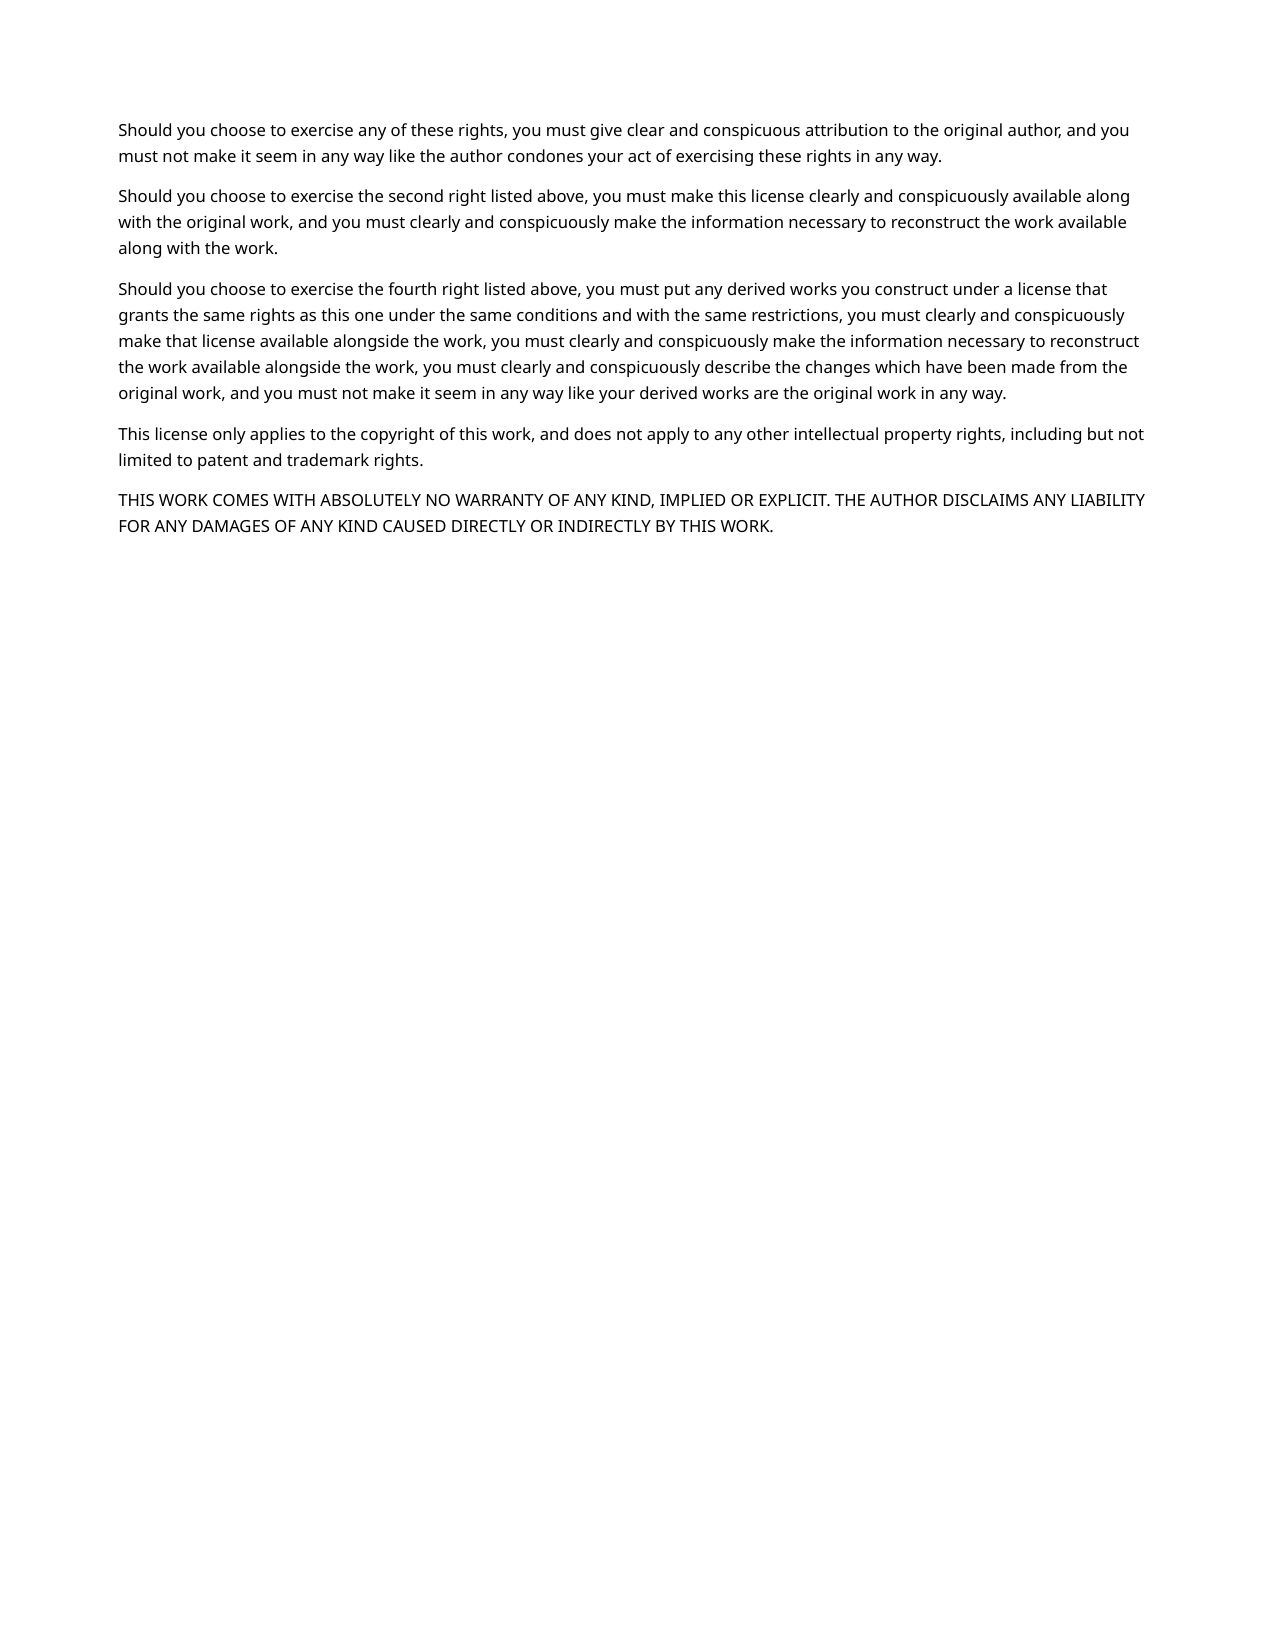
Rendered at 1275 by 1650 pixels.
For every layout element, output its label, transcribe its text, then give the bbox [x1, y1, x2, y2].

text Should you choose to exercise the fourth right listed above, you must put any derived works you construct under a license that grants the same rights as this one under the same conditions and with the same restrictions, you must clearly and conspicuously make that license available alongside the work, you must clearly and conspicuously make the information necessary to reconstruct the work available alongside the work, you must clearly and conspicuously describe the changes which have been made from the original work, and you must not make it seem in any way like your derived works are the original work in any way. [118, 277, 1157, 404]
text This license only applies to the copyright of this work, and does not apply to any other intellectual property rights, including but not limited to patent and trademark rights. [118, 422, 1157, 471]
text Should you choose to exercise any of these rights, you must give clear and conspicuous attribution to the original author, and you must not make it seem in any way like the author condones your act of exercising these rights in any way. [118, 118, 1157, 167]
text Should you choose to exercise the second right listed above, you must make this license clearly and conspicuously available along with the original work, and you must clearly and conspicuously make the information necessary to reconstruct the work available along with the work. [118, 185, 1157, 259]
text THIS WORK COMES WITH ABSOLUTELY NO WARRANTY OF ANY KIND, IMPLIED OR EXPLICIT. THE AUTHOR DISCLAIMS ANY LIABILITY FOR ANY DAMAGES OF ANY KIND CAUSED DIRECTLY OR INDIRECTLY BY THIS WORK. [118, 489, 1157, 538]
